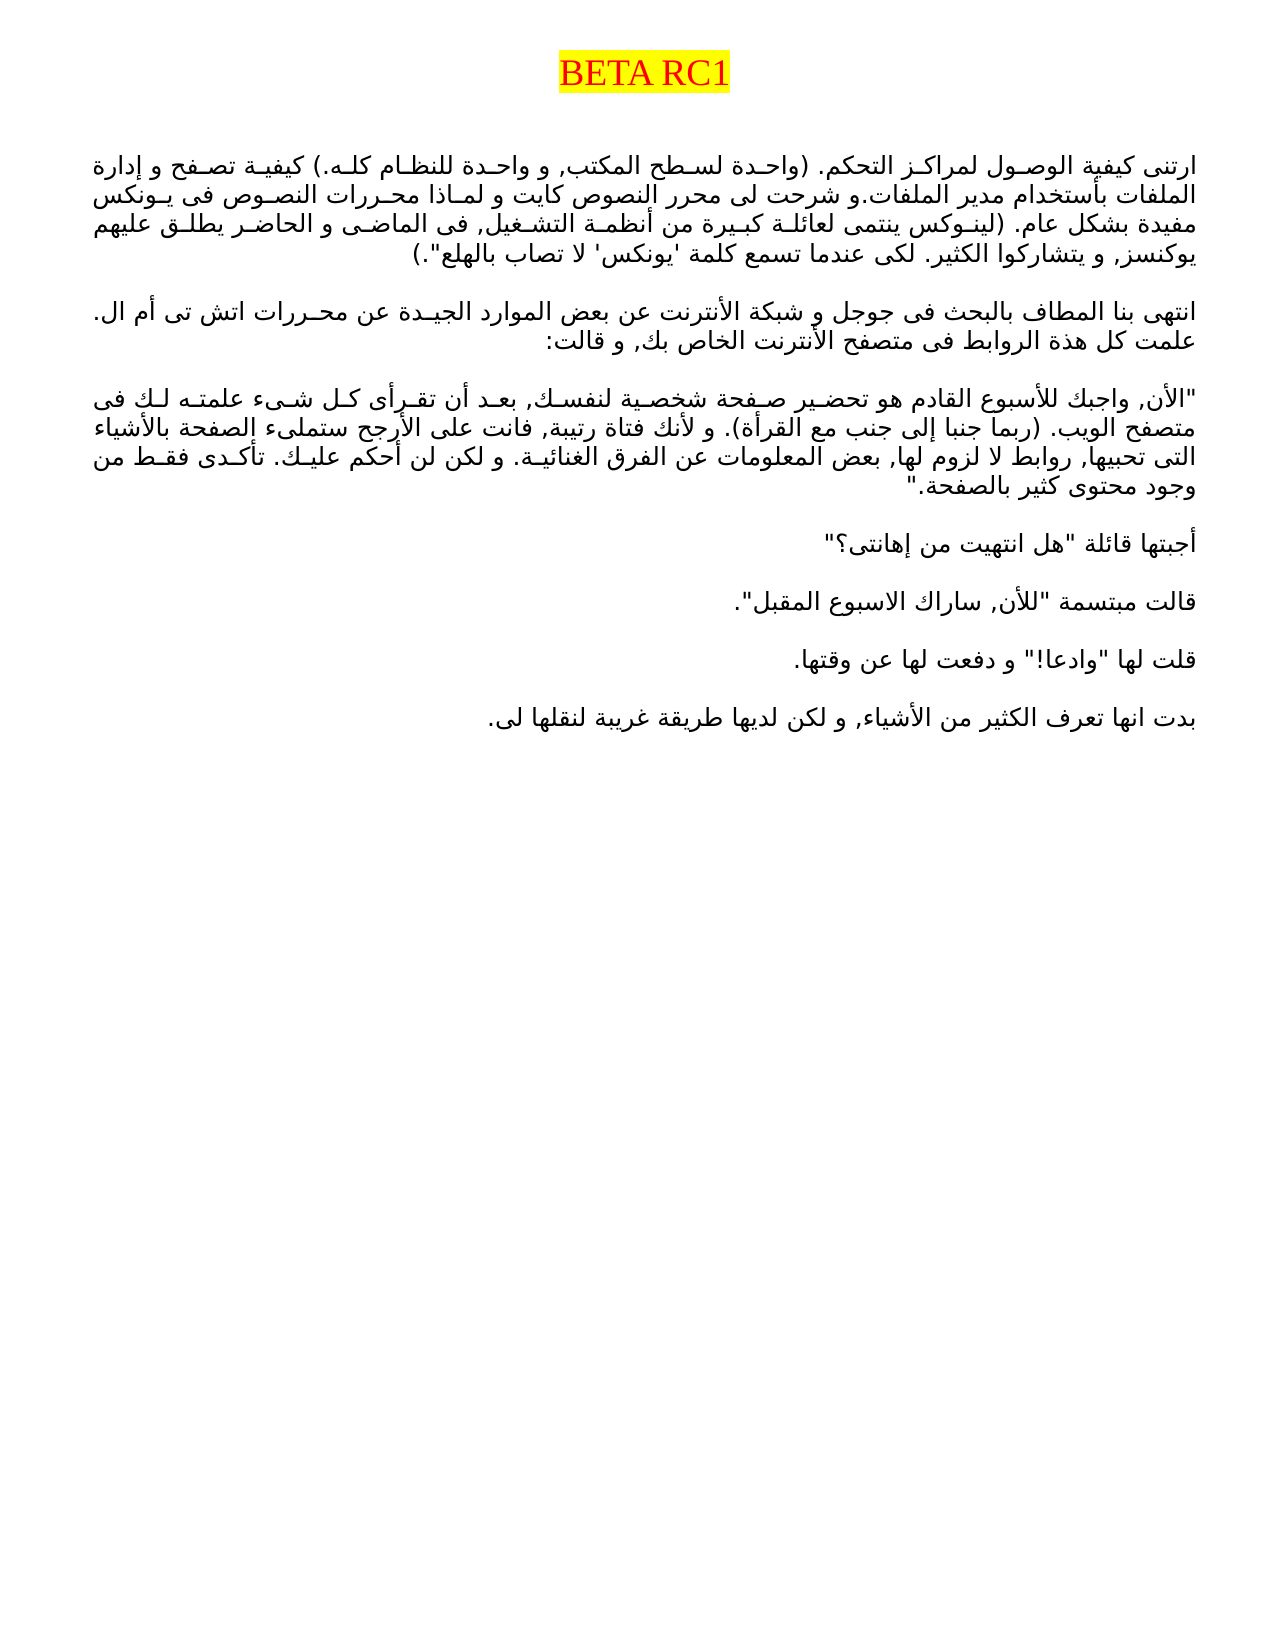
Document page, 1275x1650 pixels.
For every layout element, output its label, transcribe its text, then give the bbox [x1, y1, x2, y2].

text انتهى بنا المطاف بالبحث فى جوجل و شبكة الأنترنت عن بعض الموارد الجيدة عن محررات اتش تى أم ال. علمت كل هذة الروابط فى متصفح الأنترنت الخاص بك, و قالت: [92, 297, 1197, 355]
text ارتنى كيفية الوصول لمراكز التحكم. (واحدة لسطح المكتب, و واحدة للنظام كله.) كيفية تصفح و إدارة الملفات بأستخدام مدير الملفات.و شرحت لى محرر النصوص كايت و لماذا محررات النصوص فى يونكس مفيدة بشكل عام. (لينوكس ينتمى لعائلة كبيرة من أنظمة التشغيل, فى الماضى و الحاضر يطلق عليهم يوكنسز, و يتشاركوا الكثير. لكى عندما تسمع كلمة 'يونكس' لا تصاب بالهلع".) [92, 151, 1197, 268]
text قالت مبتسمة "للأن, ساراك الاسبوع المقبل". [92, 587, 1197, 616]
text "الأن, واجبك للأسبوع القادم هو تحضير صفحة شخصية لنفسك, بعد أن تقرأى كل شىء علمته لك فى متصفح الويب. (ربما جنبا إلى جنب مع القرأة). و لأنك فتاة رتيبة, فانت على الأرجح ستملىء الصفحة بالأشياء التى تحبيها, روابط لا لزوم لها, بعض المعلومات عن الفرق الغنائية. و لكن لن أحكم عليك. تأكدى فقط من وجود محتوى كثير بالصفحة." [92, 384, 1197, 501]
text أجبتها قائلة "هل انتهيت من إهانتى؟" [92, 529, 1197, 558]
text قلت لها "وادعا!" و دفعت لها عن وقتها. [92, 645, 1197, 674]
text بدت انها تعرف الكثير من الأشياء, و لكن لديها طريقة غريبة لنقلها لى. [92, 703, 1197, 732]
